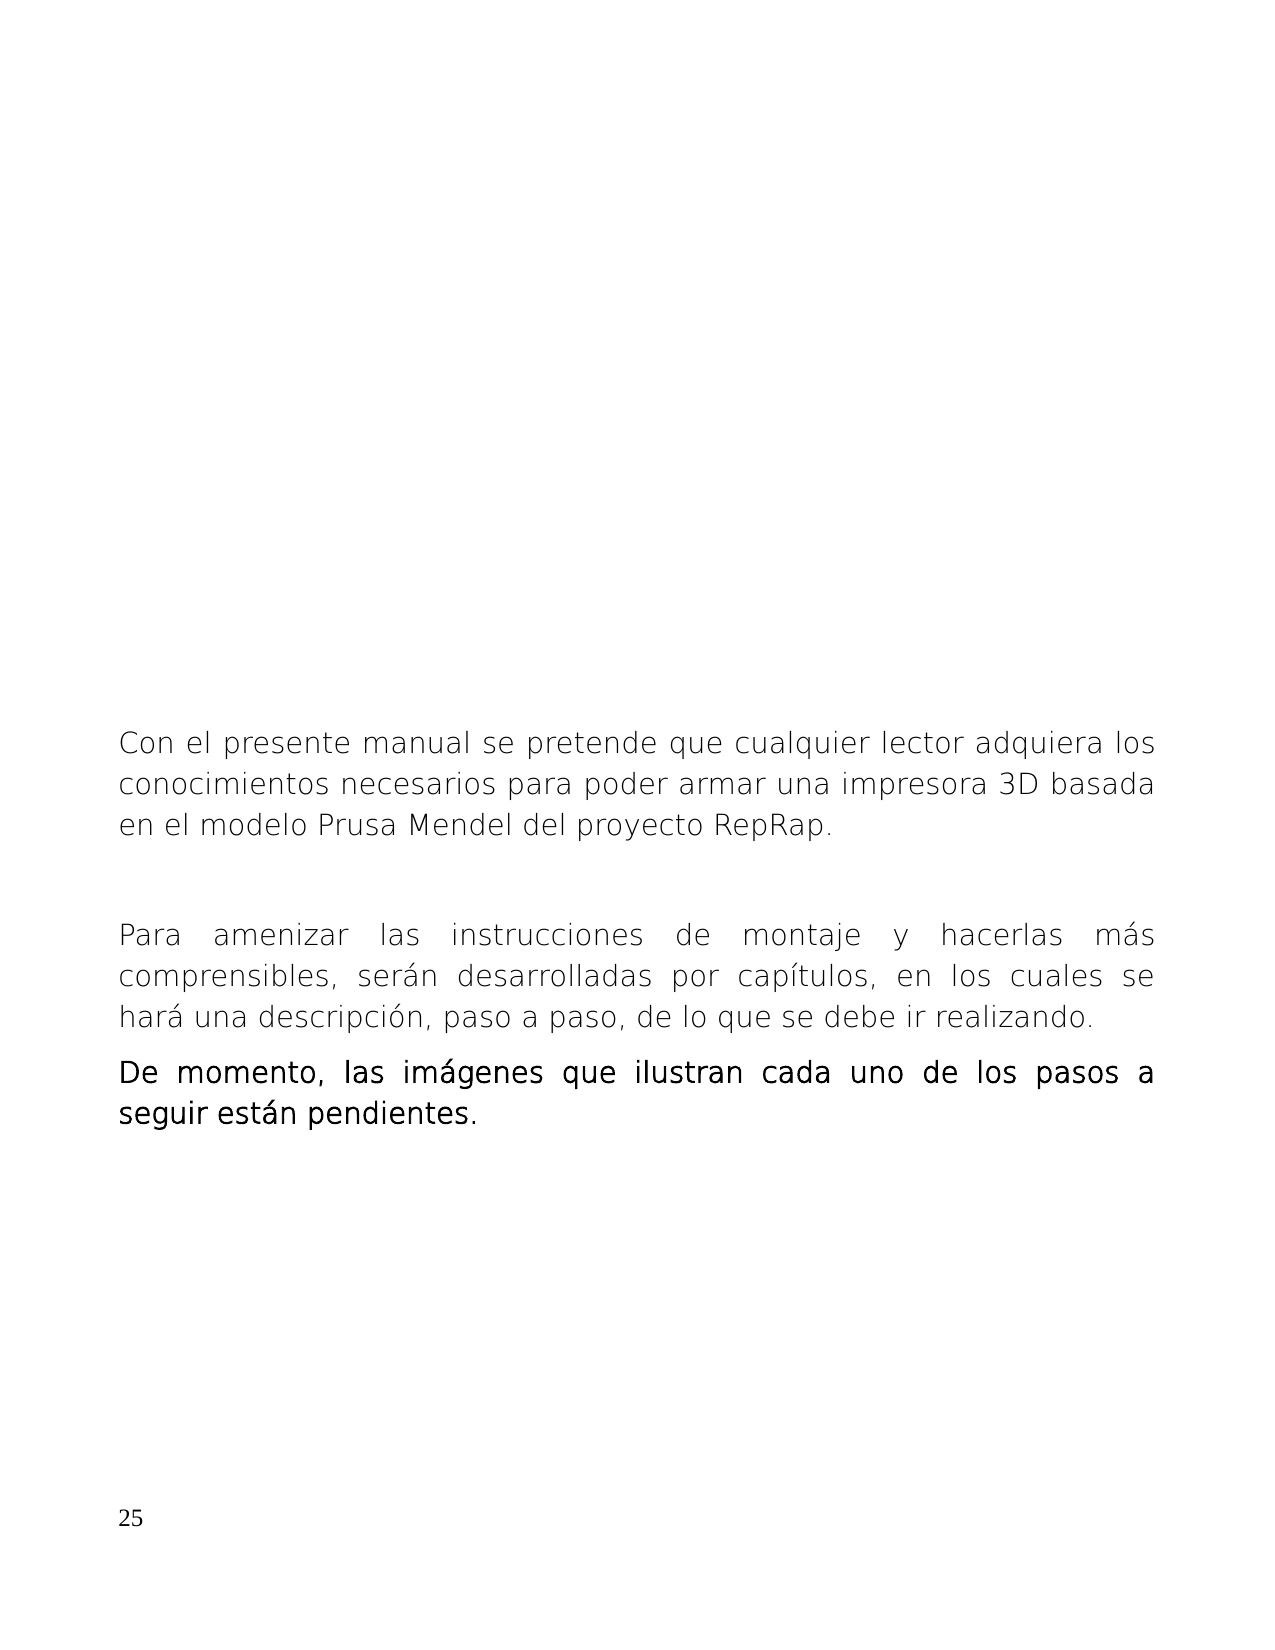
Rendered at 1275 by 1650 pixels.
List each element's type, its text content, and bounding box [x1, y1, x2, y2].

text De momento, las imágenes que ilustran cada uno de los pasos a seguir están pendientes. [118, 1055, 1157, 1130]
text Para amenizar las instrucciones de montaje y hacerlas más comprensibles, serán desarrolladas por capítulos, en los cuales se hará una descripción, paso a paso, de lo que se debe ir realizando. [118, 919, 1157, 1034]
text Con el presente manual se pretende que cualquier lector adquiera los conocimientos necesarios para poder armar una impresora 3D basada en el modelo Prusa Mendel del proyecto RepRap. [118, 727, 1157, 842]
